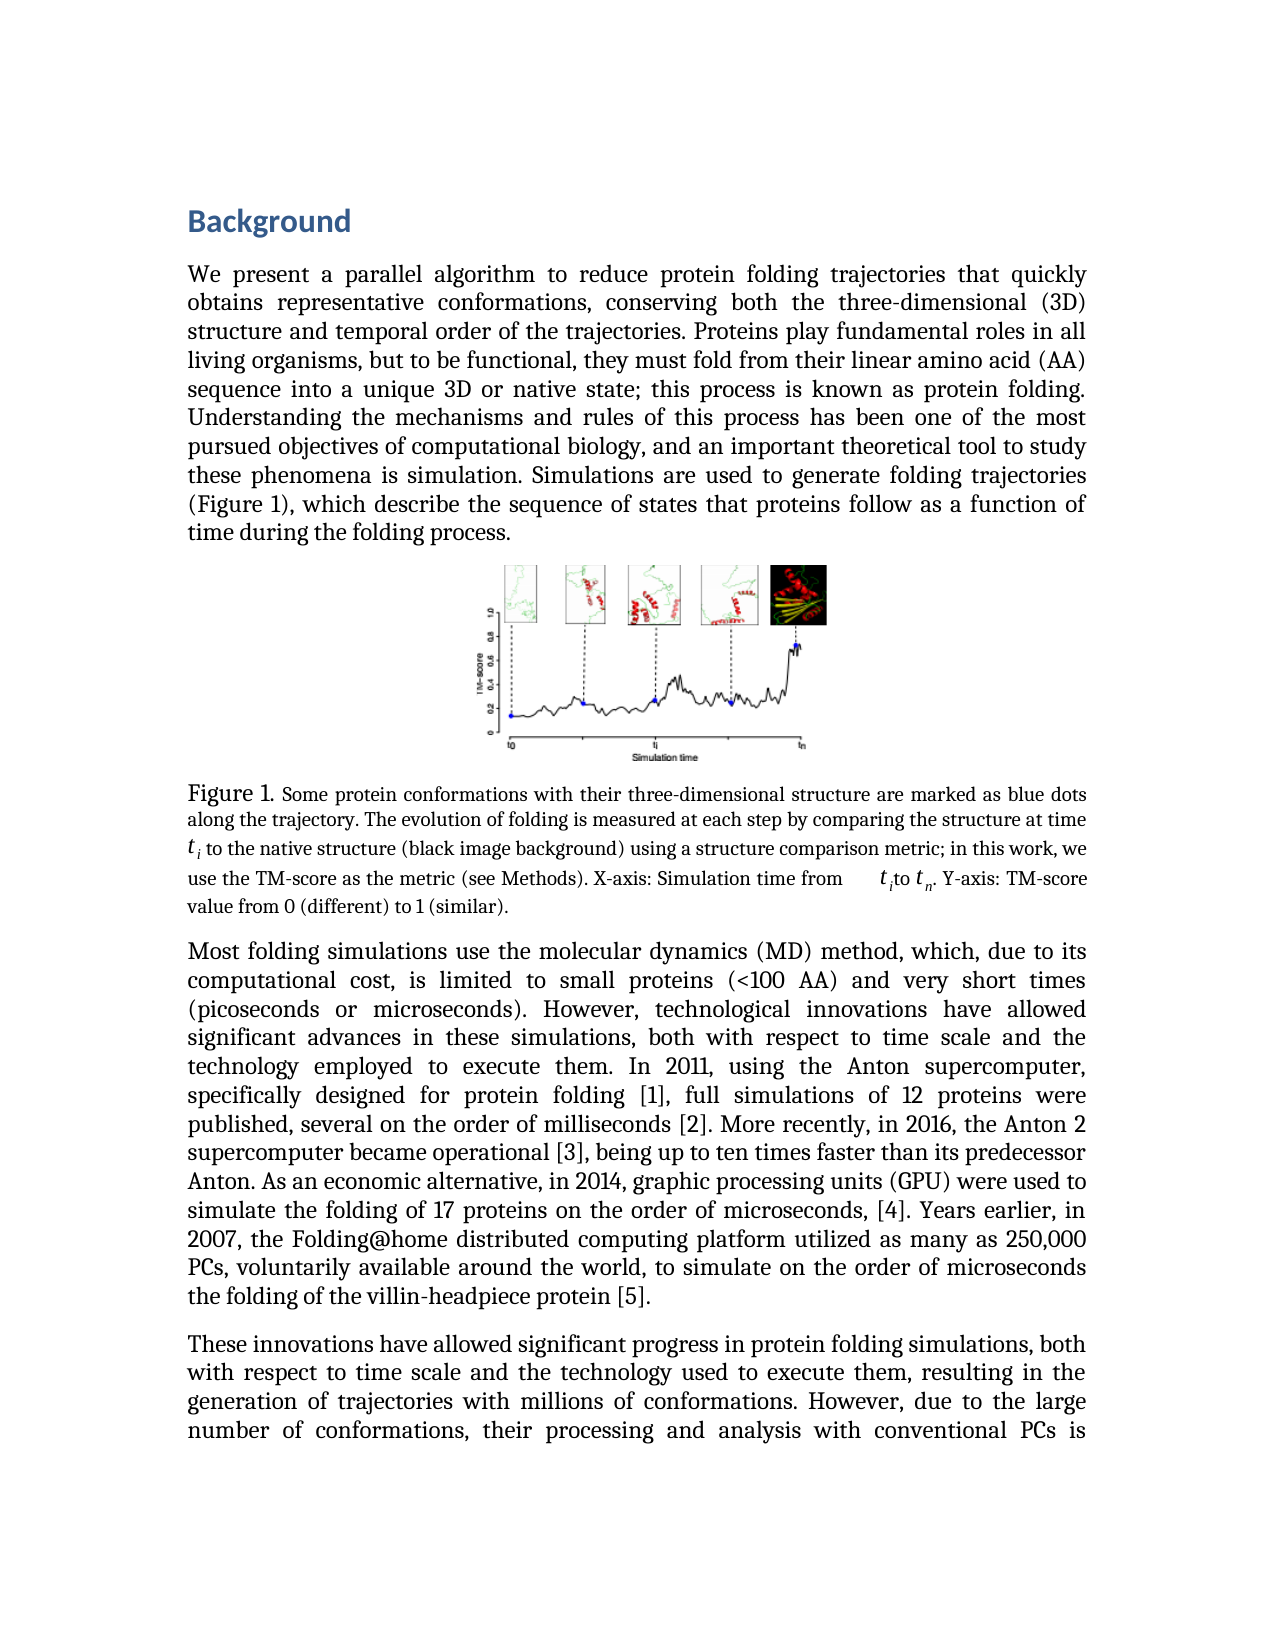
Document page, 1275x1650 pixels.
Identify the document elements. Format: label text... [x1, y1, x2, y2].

picture [476, 565, 827, 761]
text These innovations have allowed significant progress in protein folding simulations, both with respect to time scale and the technology used to execute them, resulting in the generation of trajectories with millions of conformations. However, due to the large number of conformations, their processing and analysis with conventional PCs is [187, 1329, 1087, 1444]
text Figure 1. Some protein conformations with their three-dimensional structure are marked as blue dots along the trajectory. The evolution of folding is measured at each step by comparing the structure at time to the native structure (black image background) using a structure comparison metric; in this work, we use the TM-score as the metric (see Methods). X-axis: Simulation time from to . Y-axis: TM-score value from 0 (different) to 1 (similar). [187, 566, 1087, 918]
subtitle Background [187, 200, 1087, 241]
text Most folding simulations use the molecular dynamics (MD) method, which, due to its computational cost, is limited to small proteins (<100 AA) and very short times (picoseconds or microseconds). However, technological innovations have allowed significant advances in these simulations, both with respect to time scale and the technology employed to execute them. In 2011, using the Anton supercomputer, specifically designed for protein folding [1], full simulations of 12 proteins were published, several on the order of milliseconds [2]. More recently, in 2016, the Anton 2 supercomputer became operational [3], being up to ten times faster than its predecessor Anton. As an economic alternative, in 2014, graphic processing units (GPU) were used to simulate the folding of 17 proteins on the order of microseconds, [4]. Years earlier, in 2007, the Folding@home distributed computing platform utilized as many as 250,000 PCs, voluntarily available around the world, to simulate on the order of microseconds the folding of the villin-headpiece protein [5]. [187, 937, 1087, 1311]
text We present a parallel algorithm to reduce protein folding trajectories that quickly obtains representative conformations, conserving both the three-dimensional (3D) structure and temporal order of the trajectories. Proteins play fundamental roles in all living organisms, but to be functional, they must fold from their linear amino acid (AA) sequence into a unique 3D or native state; this process is known as protein folding. Understanding the mechanisms and rules of this process has been one of the most pursued objectives of computational biology, and an important theoretical tool to study these phenomena is simulation. Simulations are used to generate folding trajectories (Figure 1), which describe the sequence of states that proteins follow as a function of time during the folding process. [187, 259, 1087, 547]
